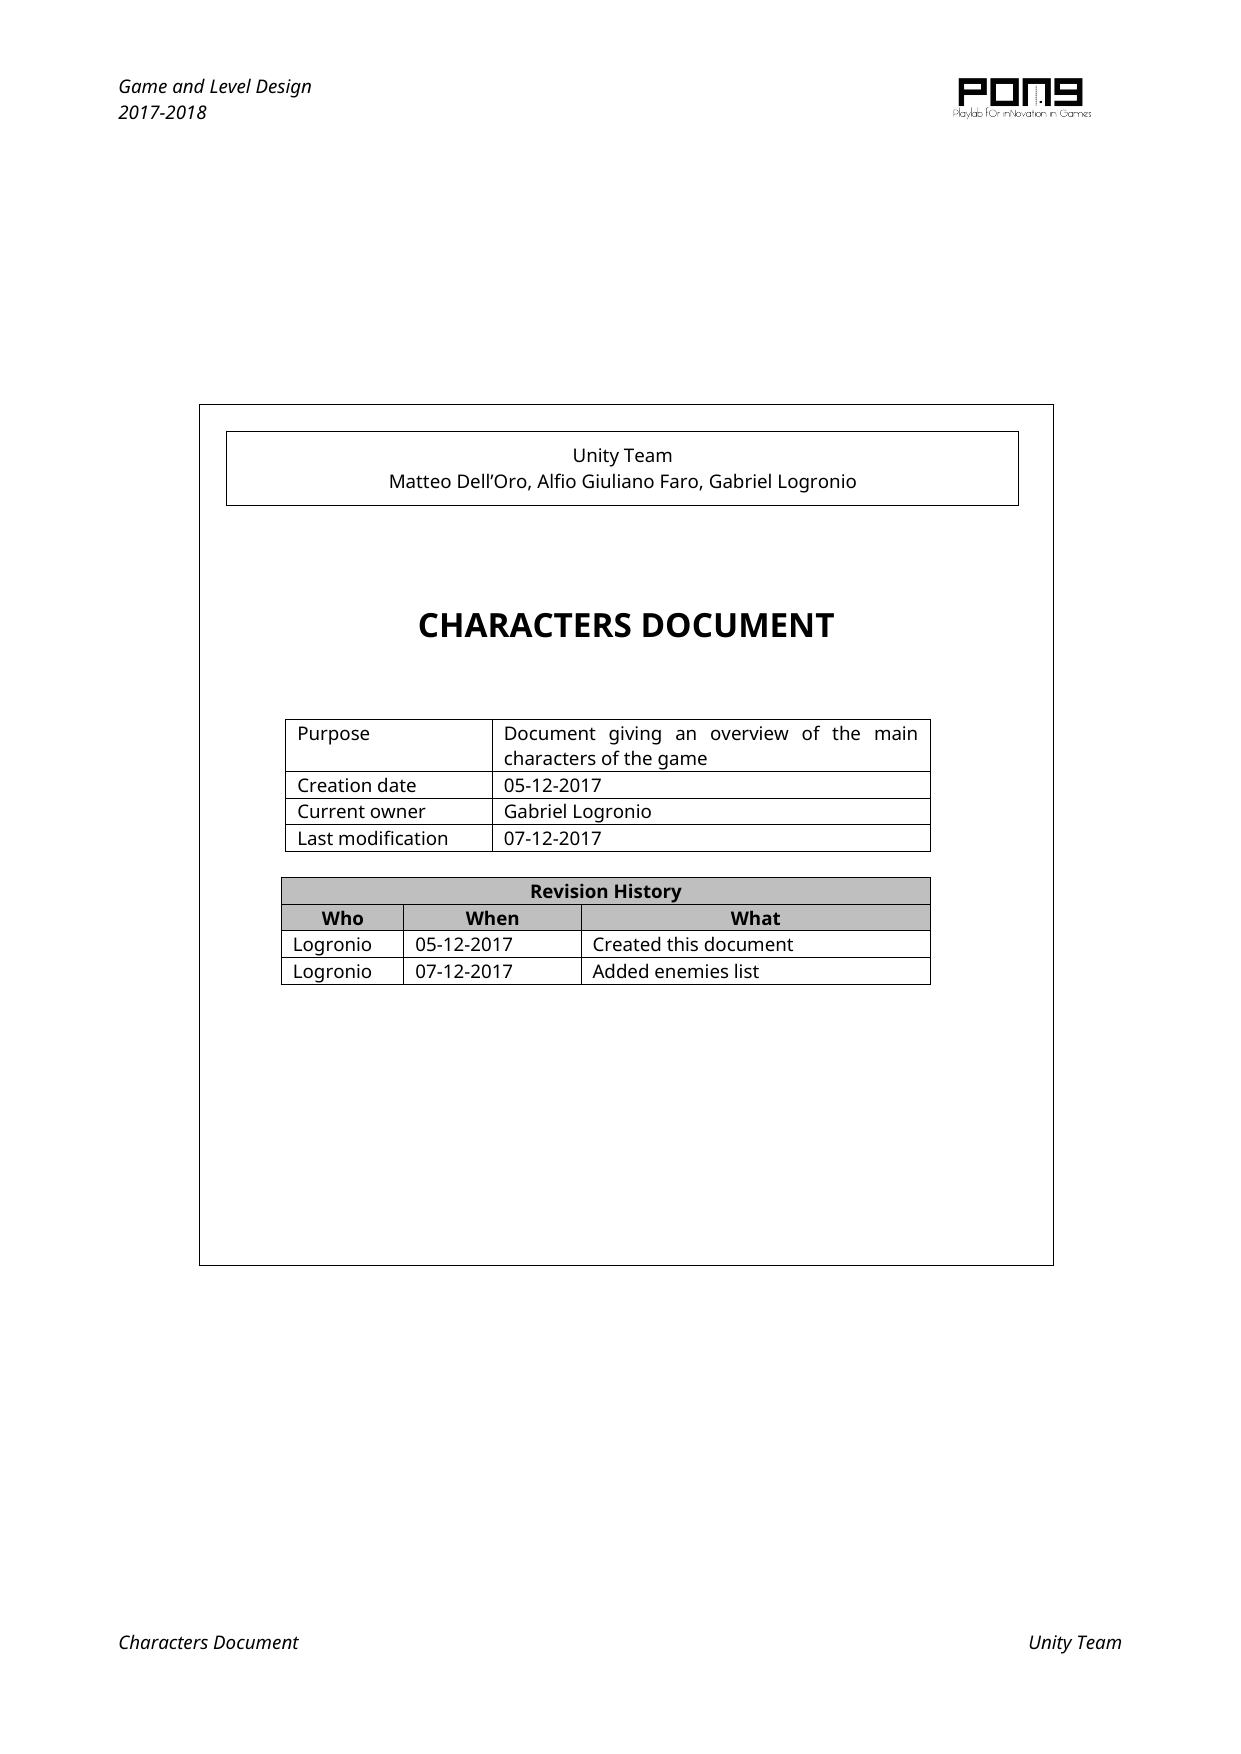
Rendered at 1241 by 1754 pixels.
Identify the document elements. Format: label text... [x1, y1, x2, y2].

picture [923, 73, 1122, 124]
table_cell Creation date [286, 772, 492, 797]
table_header CHARACTERS DOCUMENT [200, 405, 1053, 1265]
table_cell 07-12-2017 [493, 825, 930, 851]
table_header Revision History [282, 878, 930, 904]
table_cell Who [282, 905, 403, 930]
table_cell Current owner [286, 799, 492, 824]
table_header Document giving an overview of the main characters of the game [493, 720, 930, 771]
table_cell Logronio [282, 958, 403, 983]
table_header Purpose [286, 720, 492, 771]
table_cell Created this document [582, 931, 930, 957]
table_cell Logronio [282, 931, 403, 957]
table_cell Added enemies list [582, 958, 930, 983]
table_cell Gabriel Logronio [493, 799, 930, 824]
table_cell 05-12-2017 [404, 931, 581, 957]
table_cell When [404, 905, 581, 930]
table_cell What [582, 905, 930, 930]
table_cell Last modification [286, 825, 492, 851]
table_cell 07-12-2017 [404, 958, 581, 983]
table_cell 05-12-2017 [493, 772, 930, 797]
table_header Unity Team Matteo Dell’Oro, Alfio Giuliano Faro, Gabriel Logronio [227, 432, 1018, 505]
